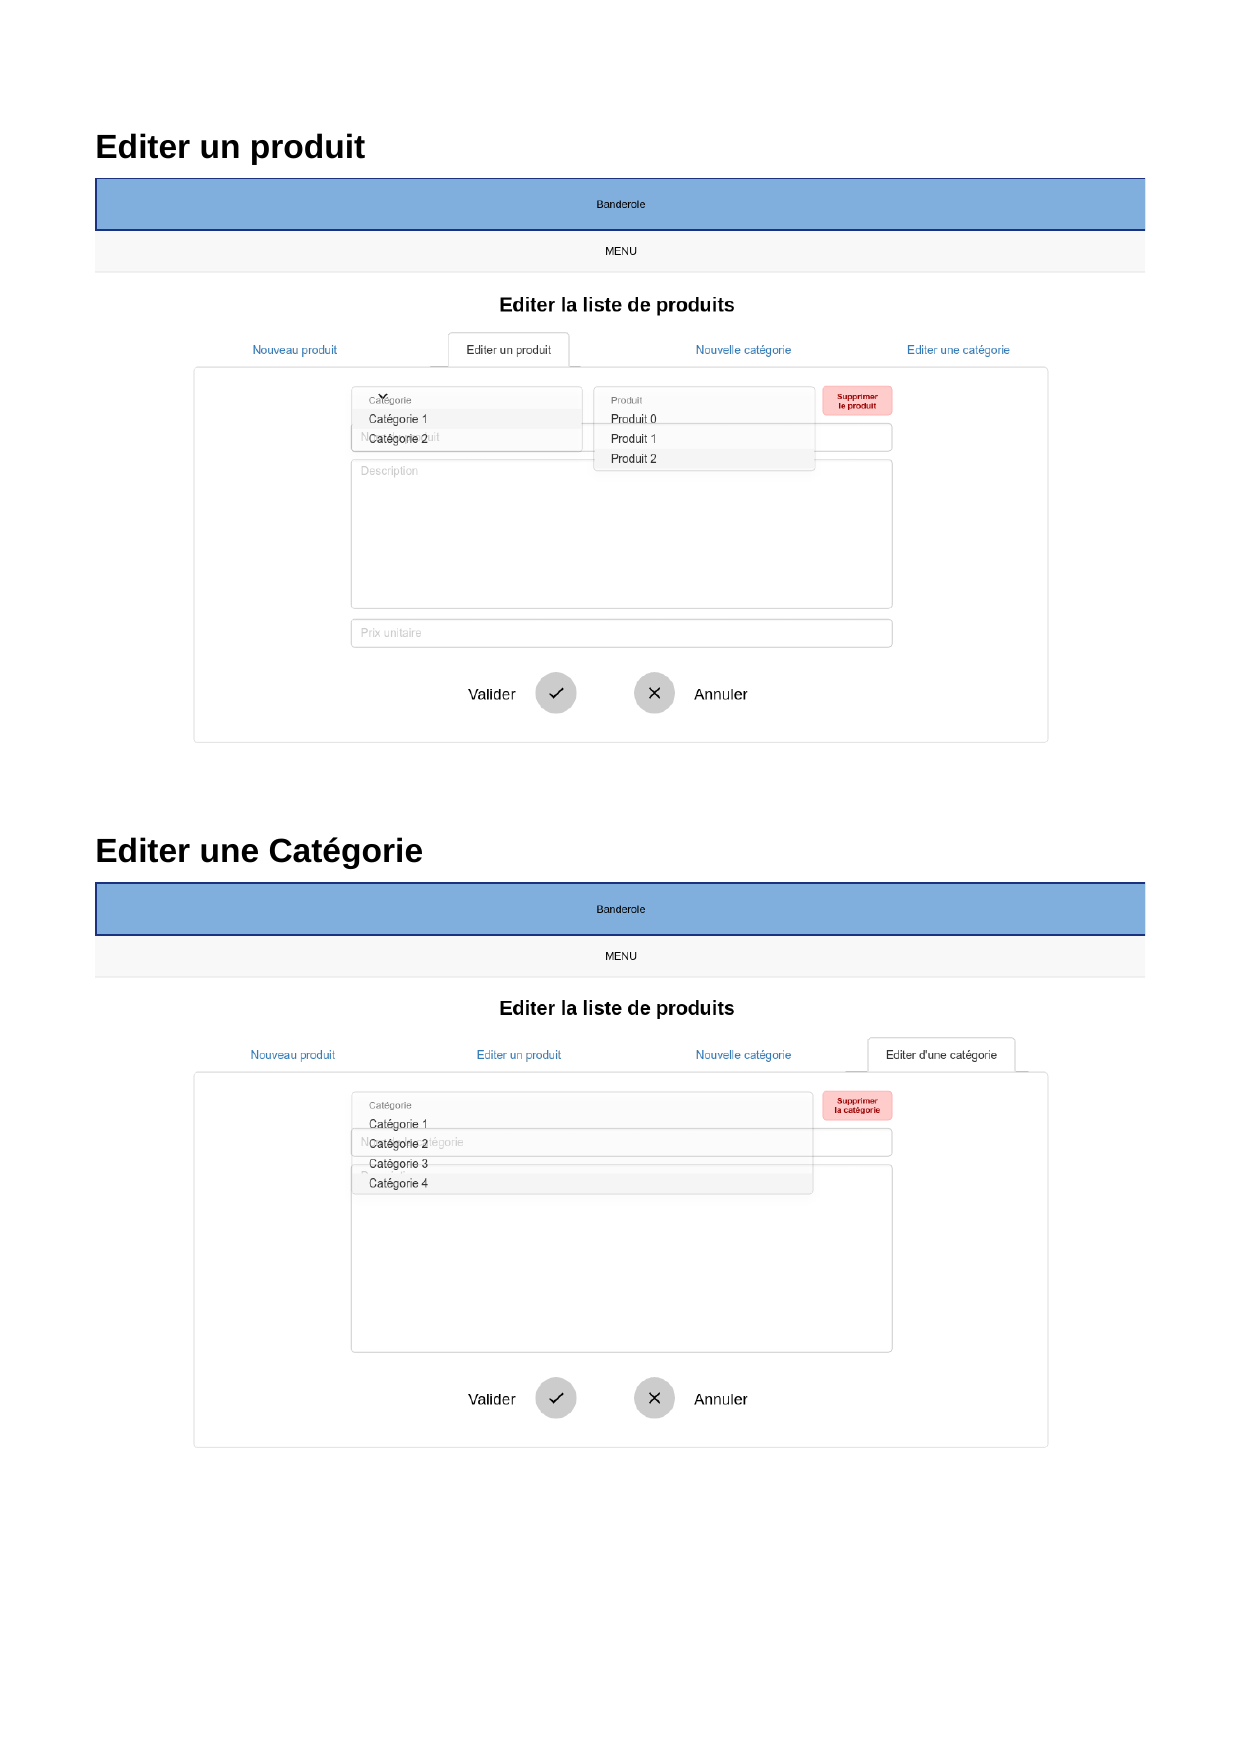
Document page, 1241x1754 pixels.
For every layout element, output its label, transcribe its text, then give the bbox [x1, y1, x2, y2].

picture [95, 178, 1146, 769]
subtitle Editer un produit [95, 127, 1145, 166]
subtitle Editer une Catégorie [95, 831, 1145, 870]
picture [95, 882, 1146, 1474]
